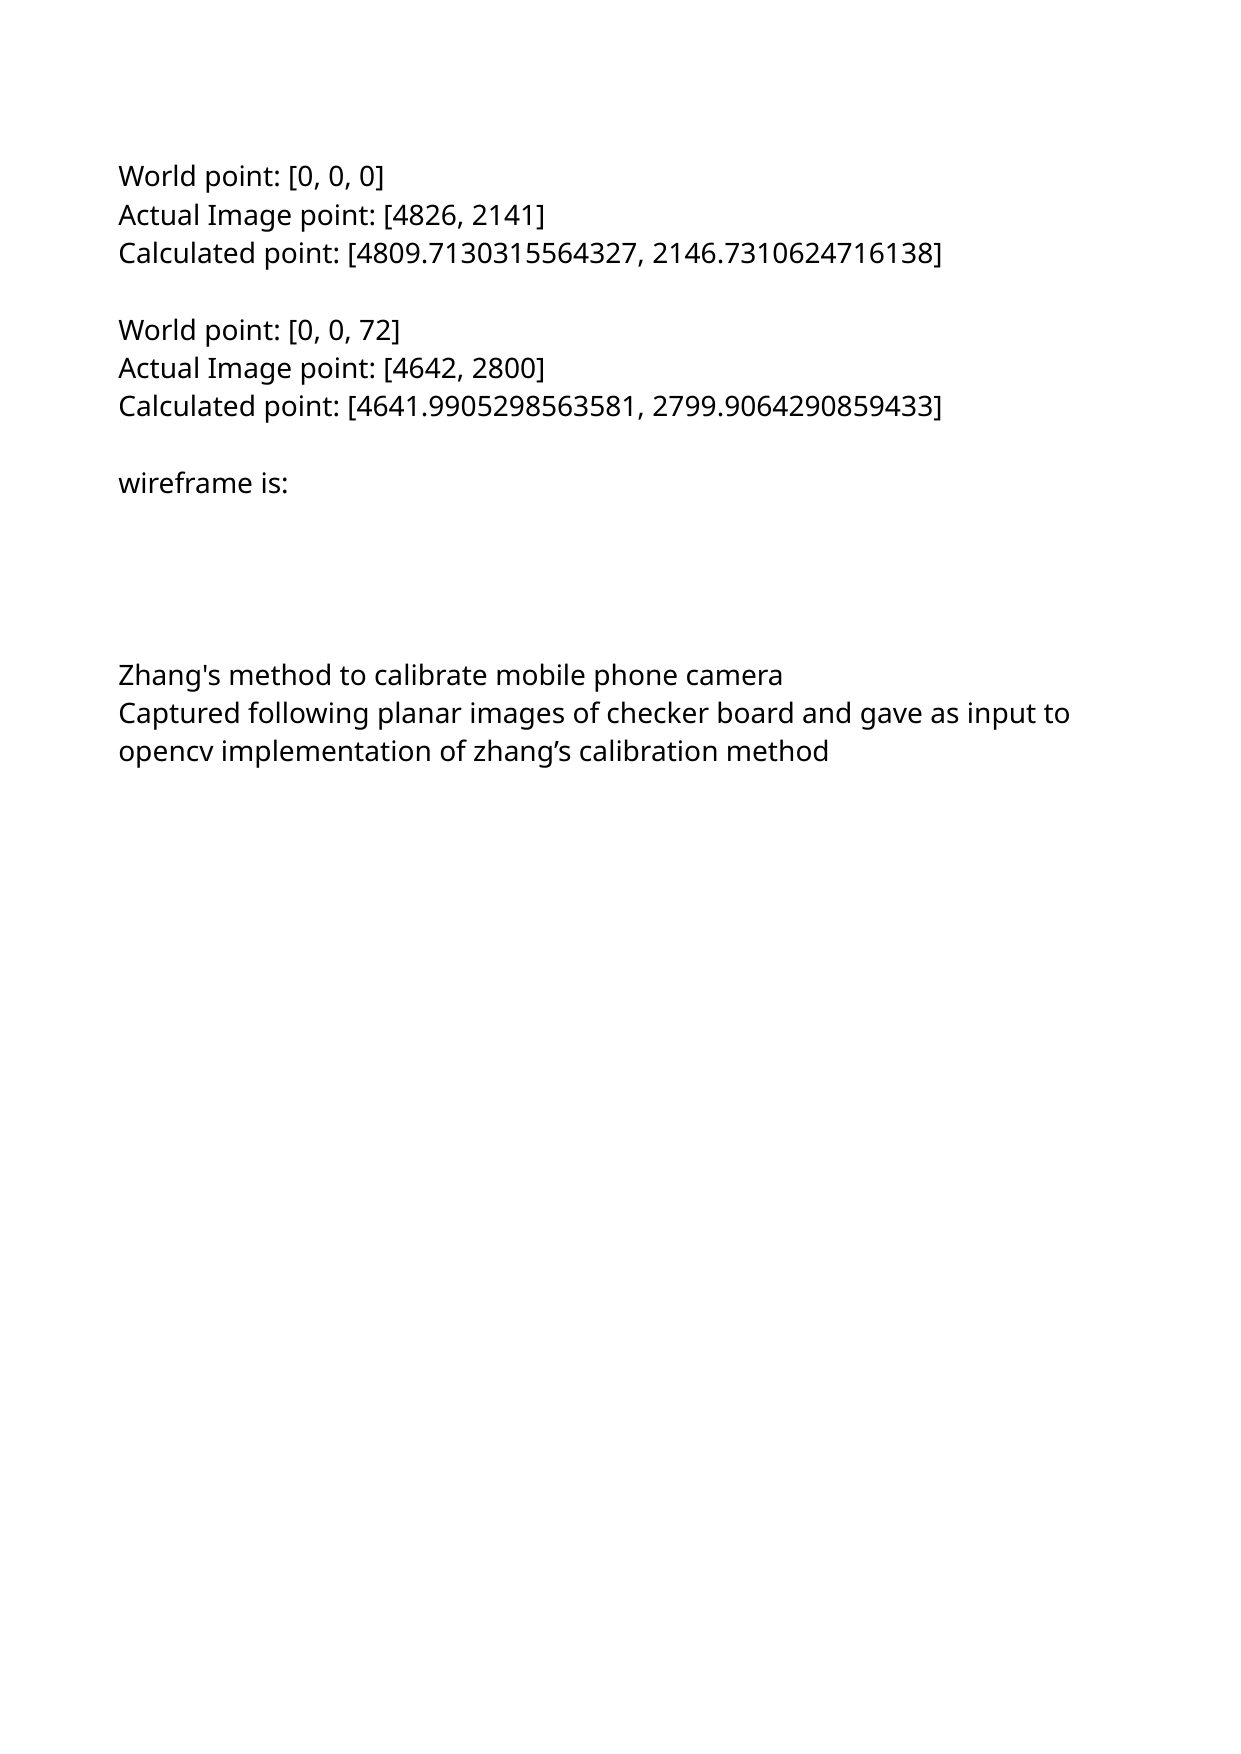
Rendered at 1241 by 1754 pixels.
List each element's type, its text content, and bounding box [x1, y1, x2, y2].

text Captured following planar images of checker board and gave as input to opencv implementation of zhang’s calibration method [118, 693, 1122, 770]
text World point: [0, 0, 72] [118, 310, 1122, 348]
text Calculated point: [4641.9905298563581, 2799.9064290859433] [118, 386, 1122, 425]
text Actual Image point: [4642, 2800] [118, 348, 1122, 386]
text Actual Image point: [4826, 2141] [118, 195, 1122, 233]
text World point: [0, 0, 0] [118, 156, 1122, 195]
text wireframe is: [118, 463, 1122, 501]
text Calculated point: [4809.7130315564327, 2146.7310624716138] [118, 233, 1122, 271]
text Zhang's method to calibrate mobile phone camera [118, 655, 1122, 693]
